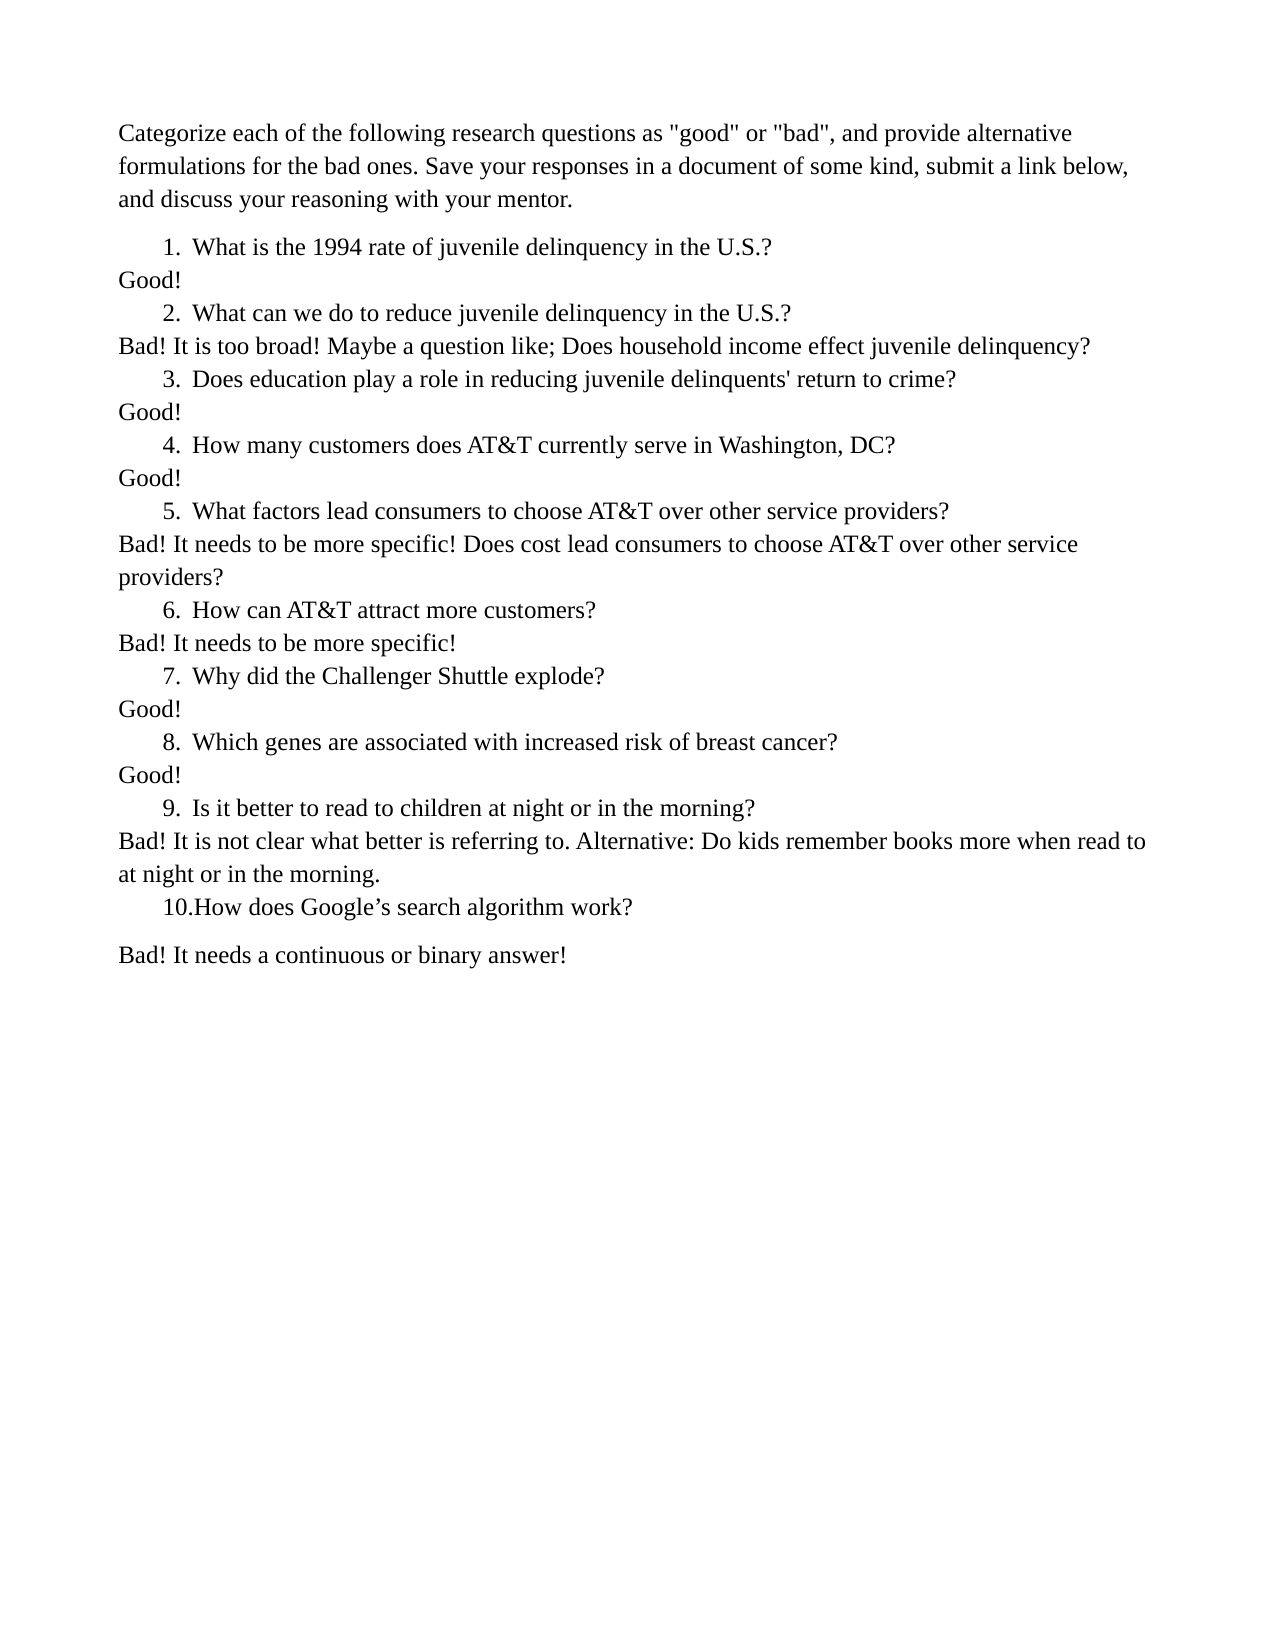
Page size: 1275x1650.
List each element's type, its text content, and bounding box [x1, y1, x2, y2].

list Which genes are associated with increased risk of breast cancer? [162, 727, 1157, 756]
list What factors lead consumers to choose AT&T over other service providers? [162, 496, 1157, 525]
text Good! [118, 265, 1157, 293]
list What can we do to reduce juvenile delinquency in the U.S.? [162, 298, 1157, 327]
text Bad! It needs a continuous or binary answer! [118, 940, 1157, 968]
text Categorize each of the following research questions as "good" or "bad", and provide alternative formulations for the bad ones. Save your responses in a document of some kind, submit a link below, and discuss your reasoning with your mentor. [118, 118, 1157, 213]
text Bad! It is not clear what better is referring to. Alternative: Do kids remember books more when read to at night or in the morning. [118, 826, 1157, 888]
list How does Google’s search algorithm work? [162, 892, 1157, 921]
text Good! [118, 760, 1157, 789]
list Is it better to read to children at night or in the morning? [162, 793, 1157, 822]
text Bad! It is too broad! Maybe a question like; Does household income effect juvenile delinquency? [118, 331, 1157, 359]
list What is the 1994 rate of juvenile delinquency in the U.S.? [162, 232, 1157, 261]
text Good! [118, 694, 1157, 723]
text Good! [118, 463, 1157, 492]
list Why did the Challenger Shuttle explode? [162, 661, 1157, 690]
text Good! [118, 397, 1157, 426]
list How many customers does AT&T currently serve in Washington, DC? [162, 430, 1157, 459]
list Does education play a role in reducing juvenile delinquents' return to crime? [162, 364, 1157, 393]
text Bad! It needs to be more specific! [118, 628, 1157, 657]
list How can AT&T attract more customers? [162, 595, 1157, 624]
text Bad! It needs to be more specific! Does cost lead consumers to choose AT&T over other service providers? [118, 529, 1157, 591]
